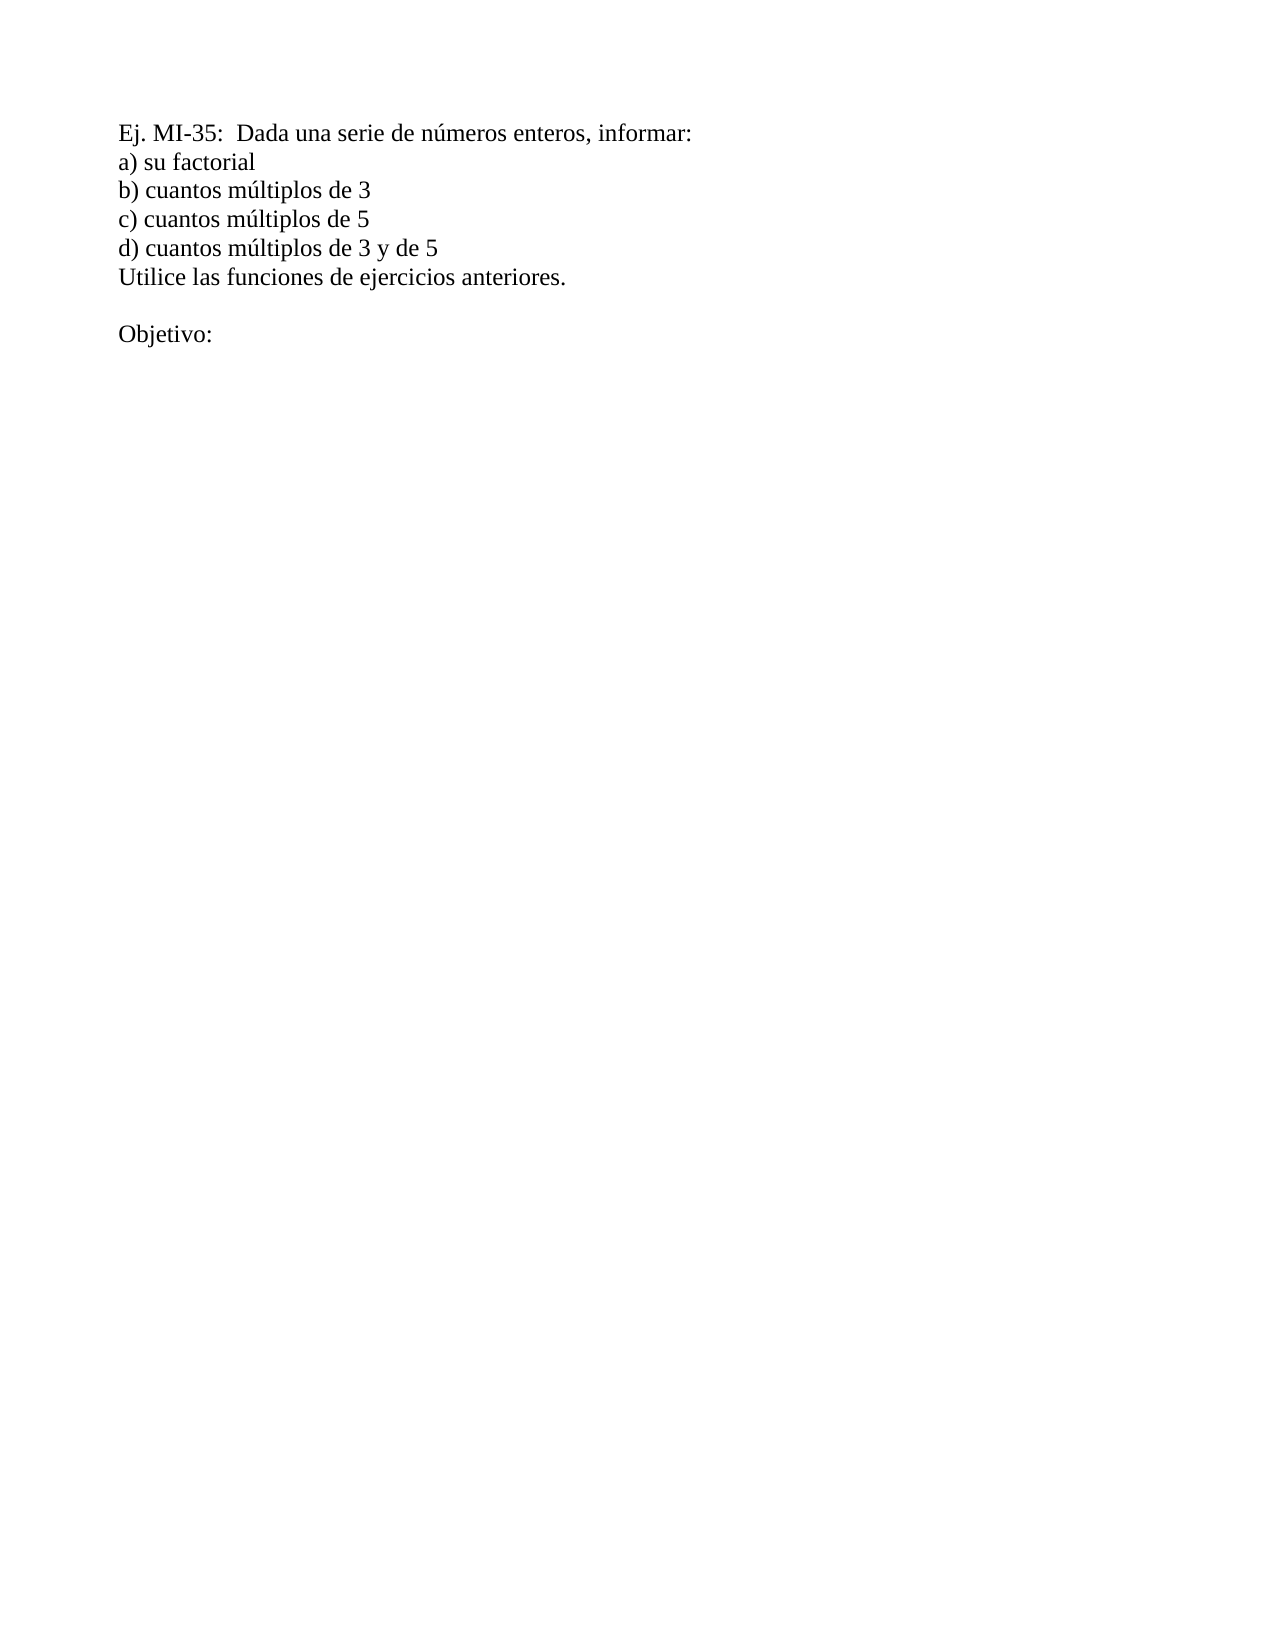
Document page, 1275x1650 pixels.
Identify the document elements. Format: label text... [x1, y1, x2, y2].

text b) cuantos múltiplos de 3 [118, 176, 1157, 204]
text c) cuantos múltiplos de 5 [118, 204, 1157, 233]
text Utilice las funciones de ejercicios anteriores. [118, 262, 1157, 291]
text Objetivo: [118, 319, 1157, 348]
text d) cuantos múltiplos de 3 y de 5 [118, 233, 1157, 262]
text Ej. MI-35: ​ Dada una serie de números enteros, informar: [118, 118, 1157, 147]
text a) su factorial [118, 147, 1157, 176]
